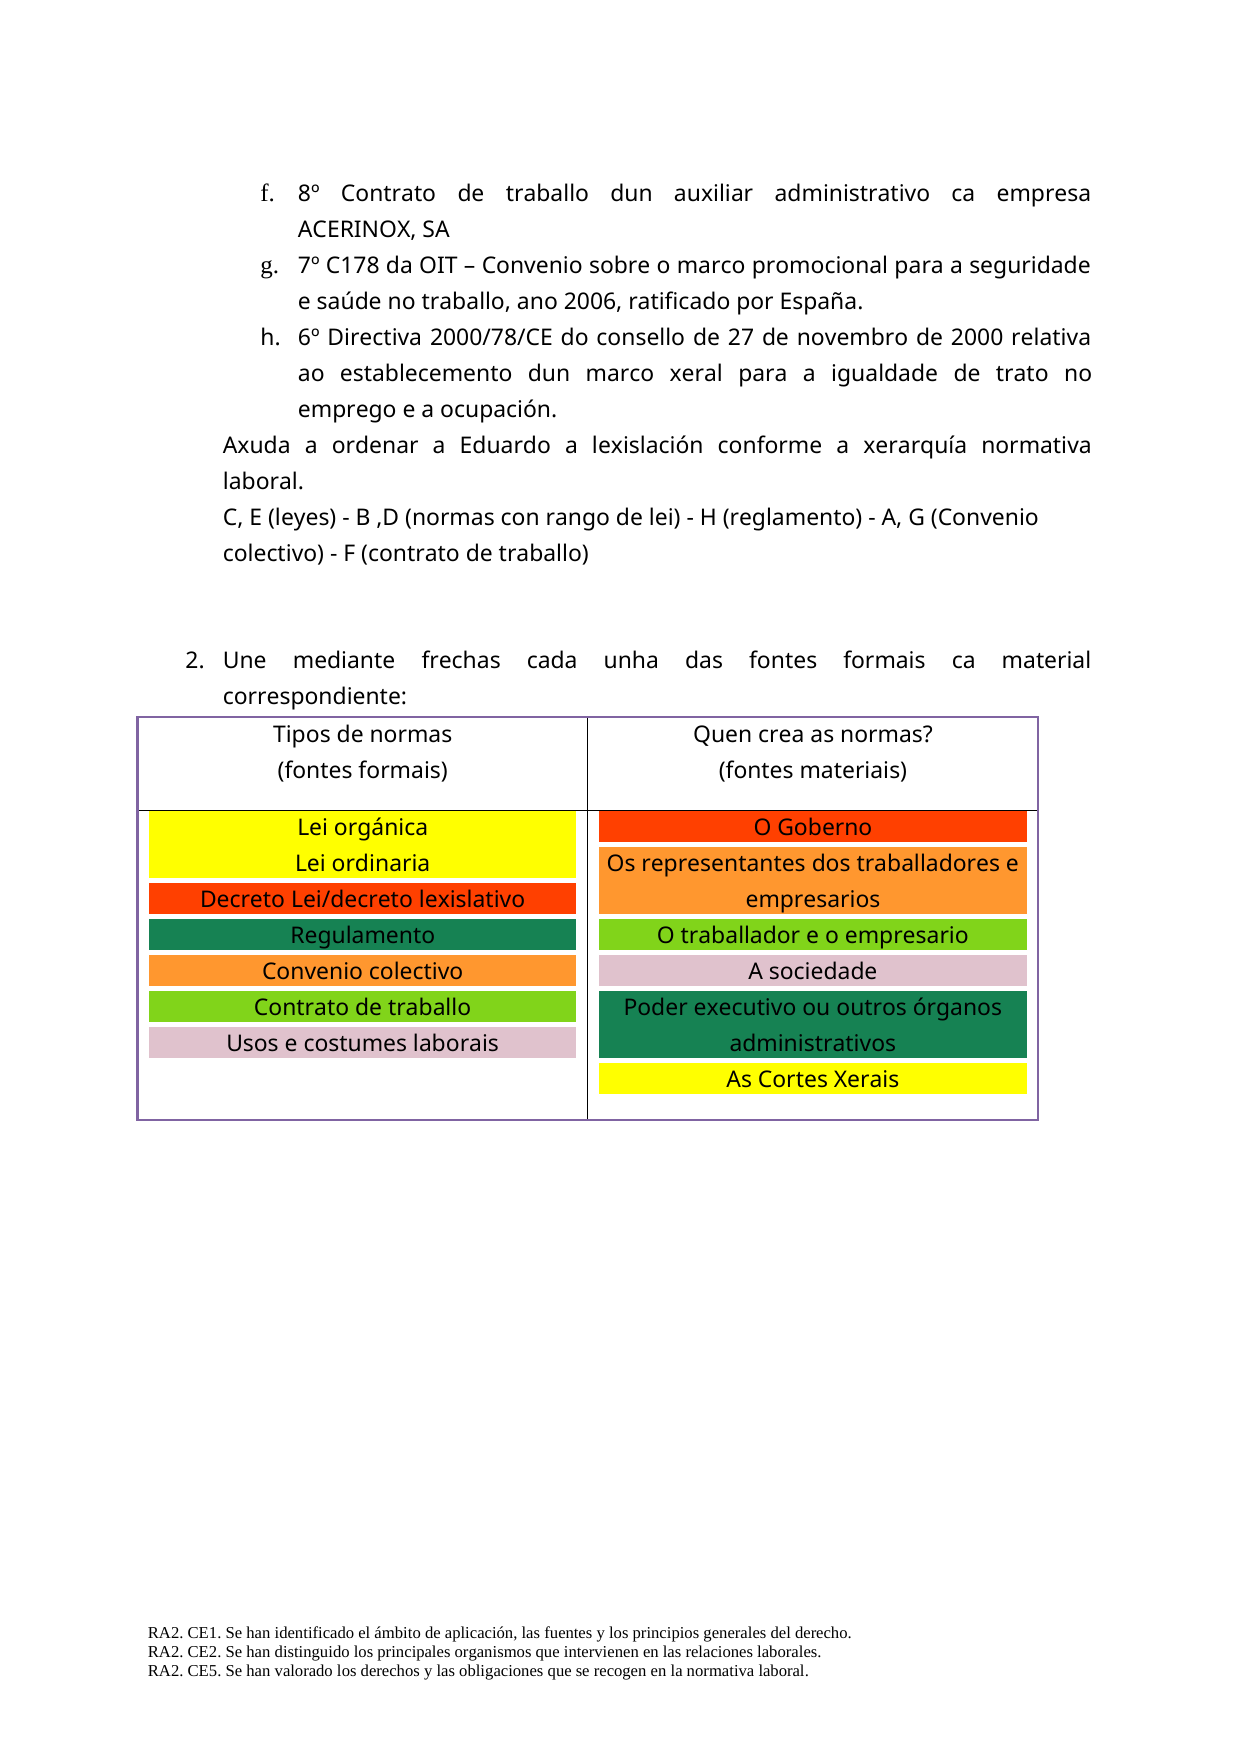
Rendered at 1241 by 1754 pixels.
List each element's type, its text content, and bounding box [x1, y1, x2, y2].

table_header Quen crea as normas? (fontes materiais) [588, 718, 1037, 810]
text Axuda a ordenar a Eduardo a lexislación conforme a xerarquía normativa laboral. [223, 429, 1092, 496]
list 7º C178 da OIT – Convenio sobre o marco promocional para a seguridade e saúde no traballo, ano 2006, ratificado por España. [260, 249, 1092, 316]
list 6º Directiva 2000/78/CE do consello de 27 de novembro de 2000 relativa ao establecemento dun marco xeral para a igualdade de trato no emprego e a ocupación. [260, 321, 1092, 424]
table_cell O Goberno Os representantes dos traballadores e empresarios O traballador e o empresario A sociedade Poder executivo ou outros órganos administrativos As Cortes Xerais [588, 811, 1037, 1119]
list 8º Contrato de traballo dun auxiliar administrativo ca empresa ACERINOX, SA [260, 177, 1092, 244]
table_cell Lei orgánica Lei ordinaria Decreto Lei/decreto lexislativo Regulamento Convenio colectivo Contrato de traballo Usos e costumes laborais [139, 811, 587, 1119]
text C, E (leyes) - B ,D (normas con rango de lei) - H (reglamento) - A, G (Convenio colectivo) - F (contrato de traballo) [223, 501, 1092, 568]
list Une mediante frechas cada unha das fontes formais ca material correspondiente: [185, 644, 1092, 712]
table_header Tipos de normas (fontes formais) [139, 718, 587, 810]
